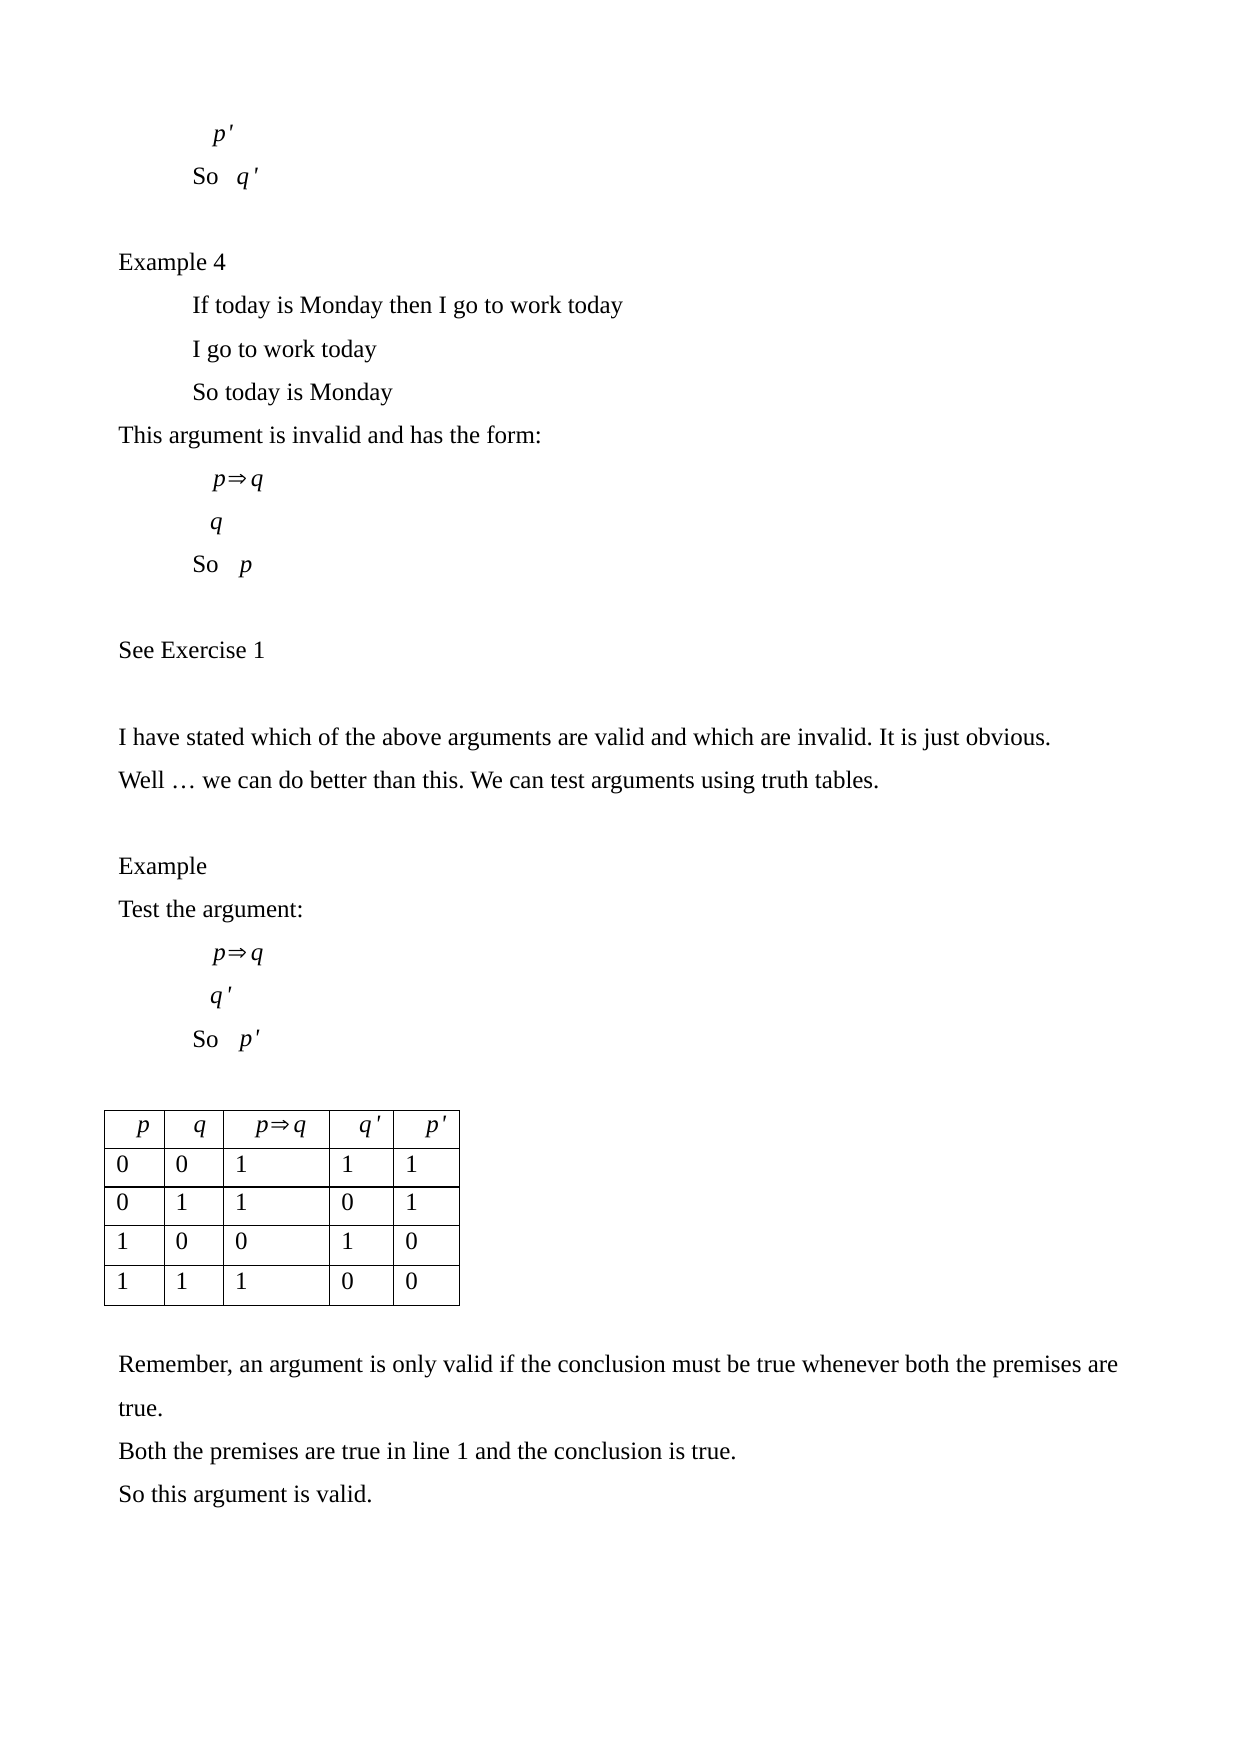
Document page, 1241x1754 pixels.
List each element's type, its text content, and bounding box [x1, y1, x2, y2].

table_cell 1 [330, 1226, 393, 1265]
table_cell 0 [394, 1266, 459, 1305]
text Remember, an argument is only valid if the conclusion must be true whenever both the premises are true. [118, 1349, 1122, 1421]
table_cell 1 [165, 1188, 223, 1225]
table_header [394, 1111, 459, 1148]
table_header [105, 1111, 164, 1148]
text See Exercise 1 [118, 636, 1122, 664]
text Both the premises are true in line 1 and the conclusion is true. [118, 1436, 1122, 1464]
text Test the argument: [118, 894, 1122, 923]
table_cell 0 [330, 1188, 393, 1225]
table_cell 0 [394, 1226, 459, 1265]
table_header [330, 1111, 393, 1148]
text So today is Monday [118, 377, 1122, 406]
text So [118, 549, 1122, 578]
text So [118, 161, 1122, 190]
table_cell 0 [105, 1188, 164, 1225]
table_cell 1 [394, 1188, 459, 1225]
table_header [224, 1111, 329, 1148]
table_cell 0 [224, 1226, 329, 1265]
table_cell 0 [105, 1149, 164, 1186]
table_header [165, 1111, 223, 1148]
table_cell 1 [224, 1188, 329, 1225]
text This argument is invalid and has the form: [118, 420, 1122, 449]
table_cell 1 [330, 1149, 393, 1186]
text So this argument is valid. [118, 1479, 1122, 1508]
table_cell 1 [105, 1266, 164, 1305]
text So [118, 1024, 1122, 1052]
text I have stated which of the above arguments are valid and which are invalid. It is just obvious. [118, 722, 1122, 751]
table_cell 0 [165, 1226, 223, 1265]
table_cell 1 [394, 1149, 459, 1186]
text If today is Monday then I go to work today [118, 291, 1122, 319]
table_cell 1 [105, 1226, 164, 1265]
table_cell 0 [330, 1266, 393, 1305]
text Example 4 [118, 247, 1122, 276]
table_cell 1 [224, 1149, 329, 1186]
table_cell 1 [165, 1266, 223, 1305]
text Well … we can do better than this. We can test arguments using truth tables. [118, 765, 1122, 794]
text Example [118, 851, 1122, 880]
table_cell 1 [224, 1266, 329, 1305]
table_cell 0 [165, 1149, 223, 1186]
text I go to work today [118, 334, 1122, 362]
